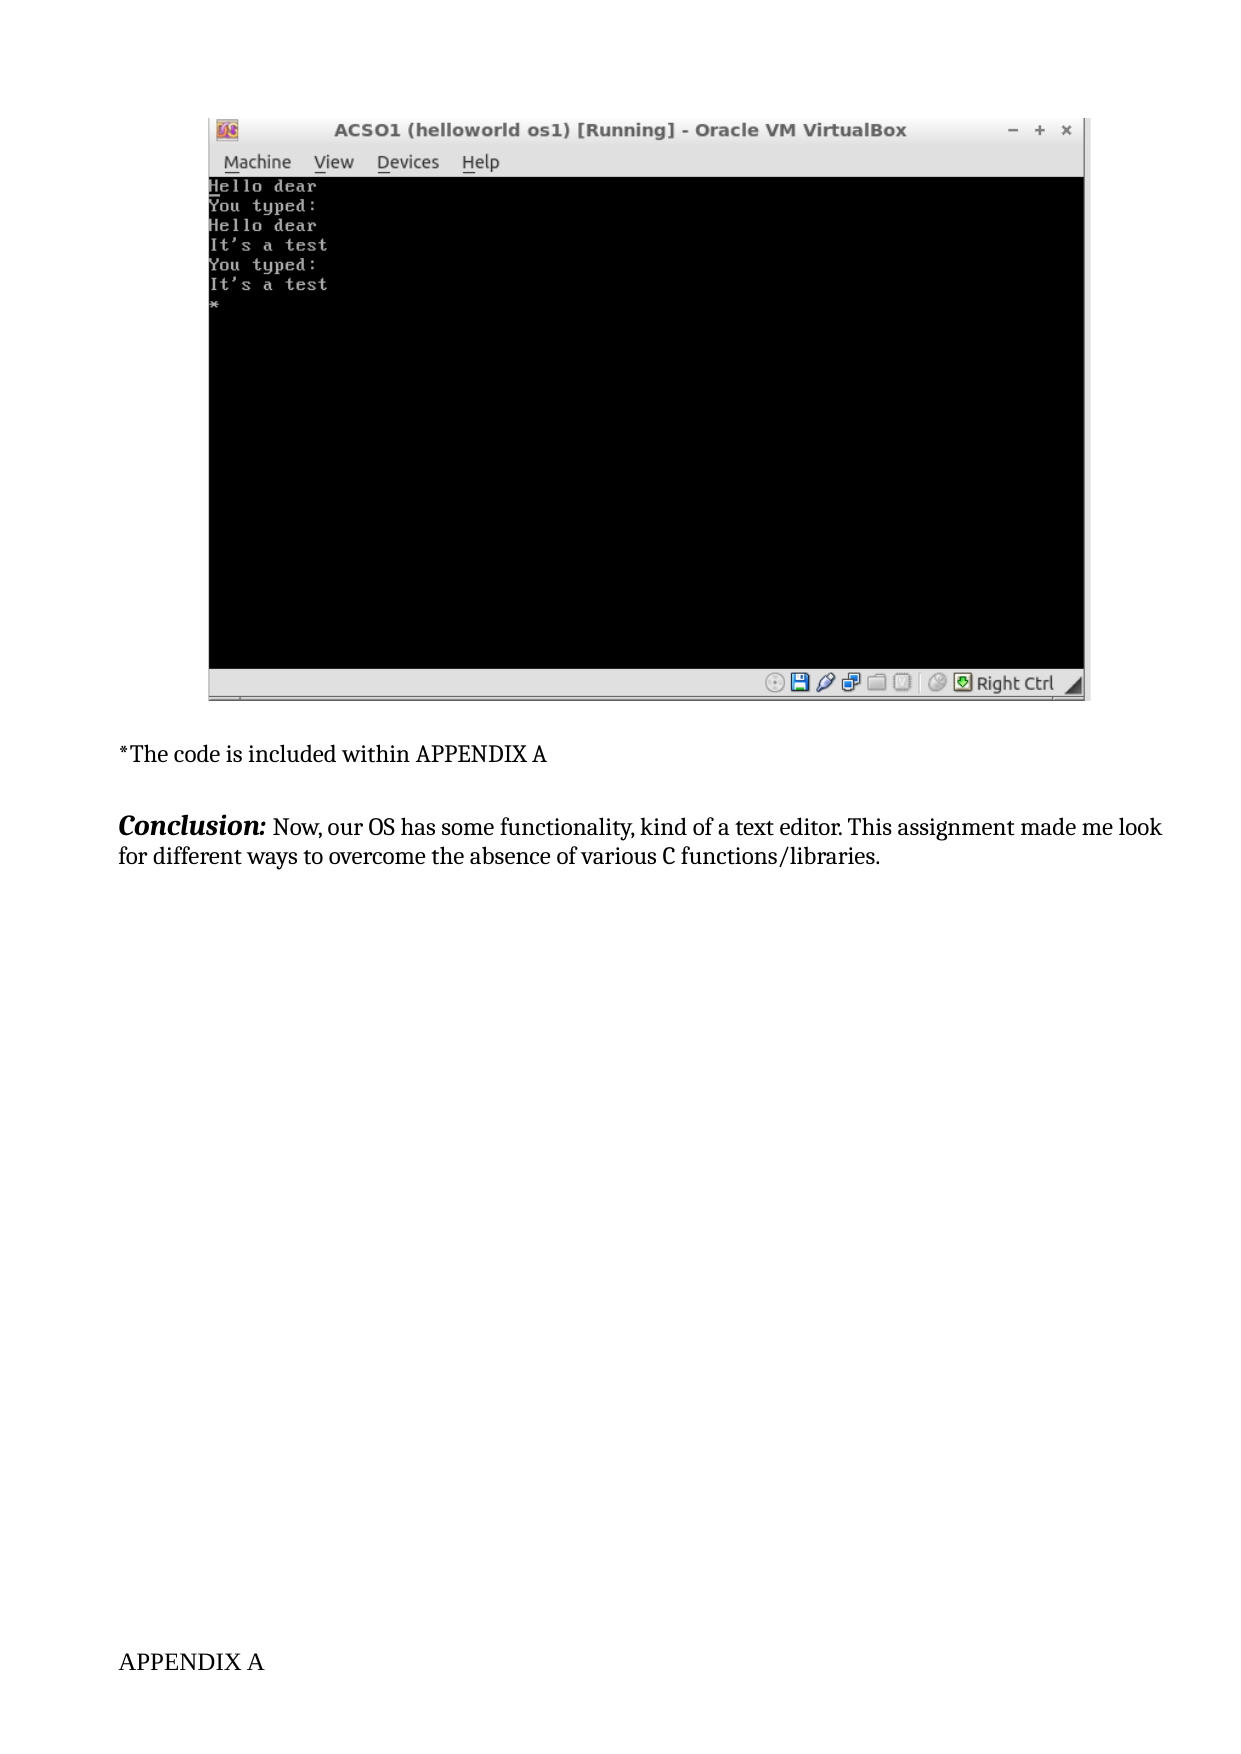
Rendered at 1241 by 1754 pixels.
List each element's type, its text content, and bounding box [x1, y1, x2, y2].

text Conclusion: Now, our OS has some functionality, kind of a text editor. This assignment made me look for different ways to overcome the absence of various C functions/libraries. [118, 809, 1181, 871]
text *The code is included within APPENDIX A [118, 740, 1181, 769]
text APPENDIX A [118, 1647, 1181, 1676]
picture [208, 118, 1091, 701]
